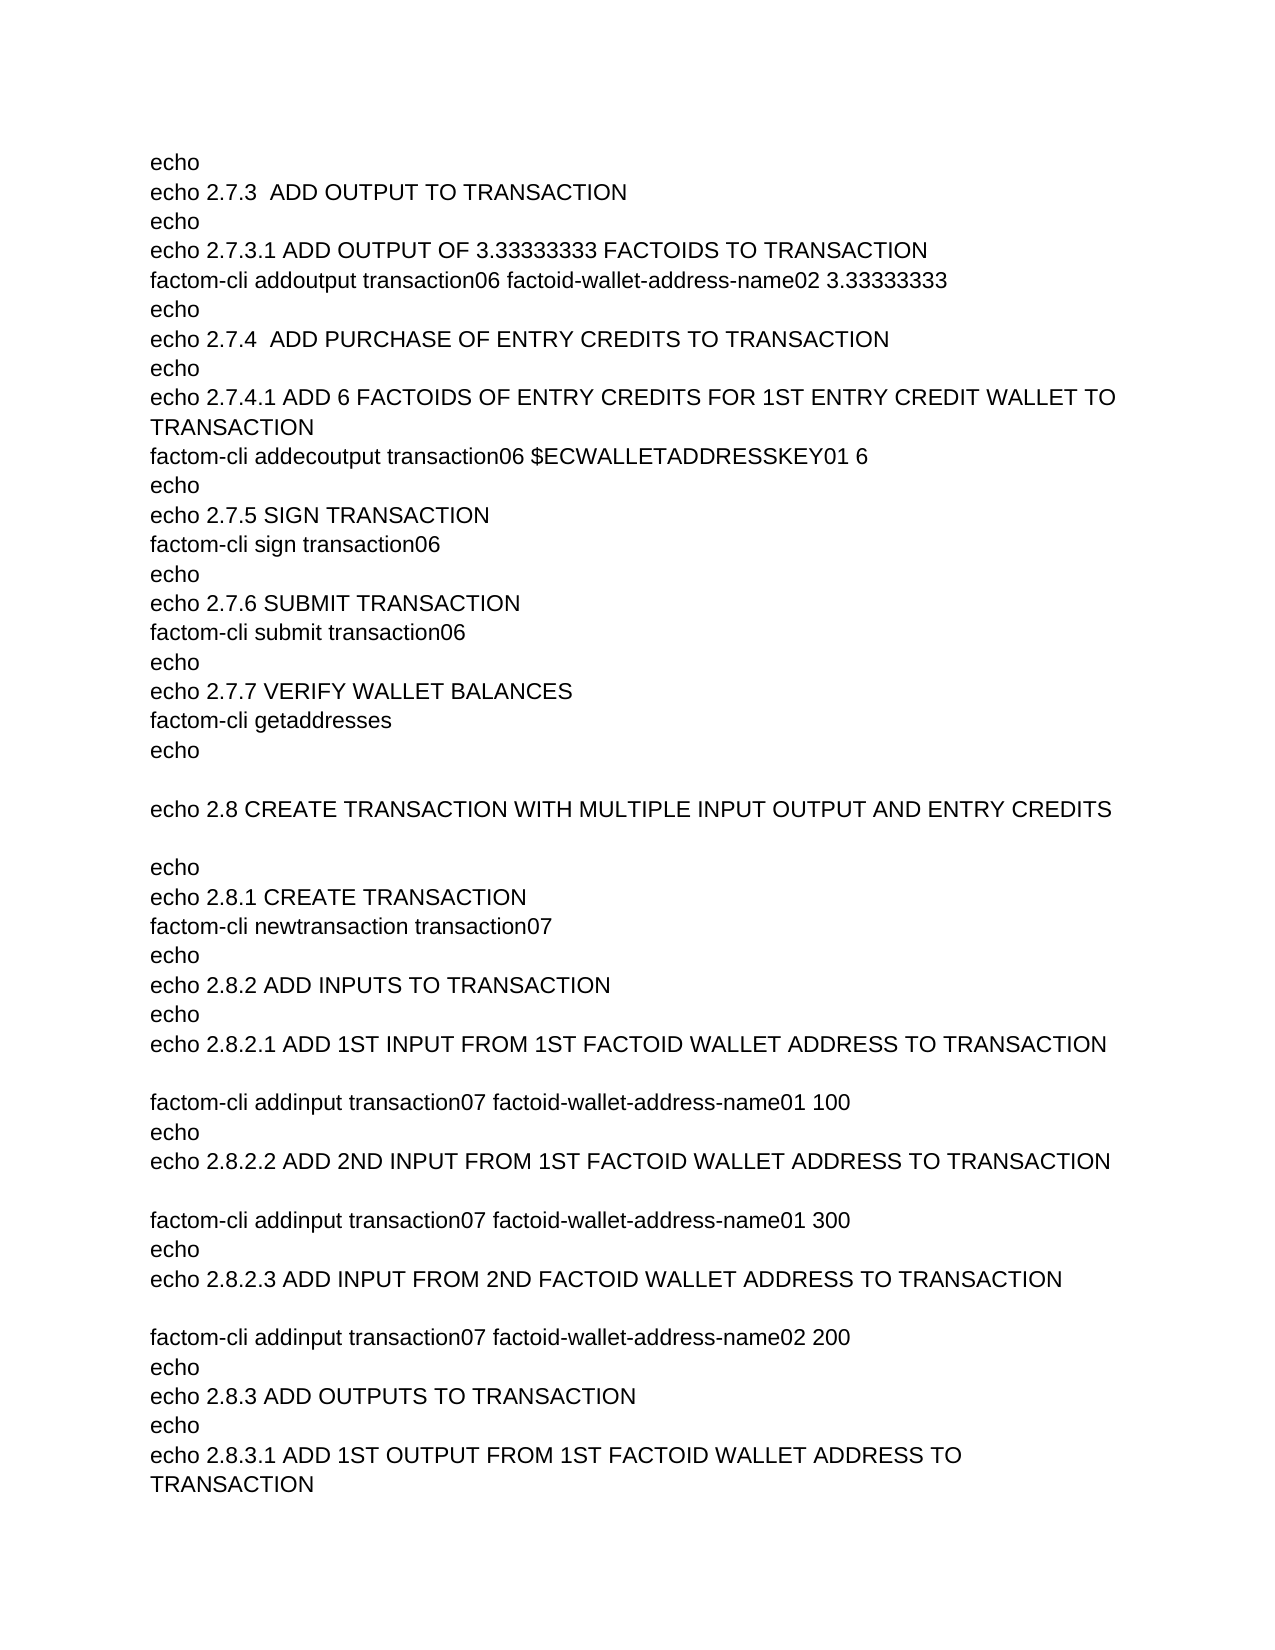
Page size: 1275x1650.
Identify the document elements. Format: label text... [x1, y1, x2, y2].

text echo [150, 209, 1125, 234]
text echo [150, 1354, 1125, 1380]
text echo 2.7.6 SUBMIT TRANSACTION [150, 591, 1125, 616]
text echo 2.7.3 ADD OUTPUT TO TRANSACTION [150, 179, 1125, 205]
text factom-cli addinput transaction07 factoid-wallet-address-name01 300 [150, 1207, 1125, 1233]
text factom-cli addoutput transaction06 factoid-wallet-address-name02 3.33333333 [150, 267, 1125, 293]
text echo 2.7.5 SIGN TRANSACTION [150, 502, 1125, 528]
text echo 2.7.7 VERIFY WALLET BALANCES [150, 679, 1125, 704]
text echo [150, 855, 1125, 881]
text factom-cli addinput transaction07 factoid-wallet-address-name02 200 [150, 1325, 1125, 1351]
text echo 2.7.4 ADD PURCHASE OF ENTRY CREDITS TO TRANSACTION [150, 326, 1125, 352]
text echo [150, 473, 1125, 499]
text factom-cli sign transaction06 [150, 532, 1125, 557]
text factom-cli addecoutput transaction06 $ECWALLETADDRESSKEY01 6 [150, 444, 1125, 469]
text echo [150, 1413, 1125, 1439]
text echo 2.8.3.1 ADD 1ST OUTPUT FROM 1ST FACTOID WALLET ADDRESS TO TRANSACTION [150, 1442, 1125, 1497]
text factom-cli getaddresses [150, 708, 1125, 734]
text echo 2.7.4.1 ADD 6 FACTOIDS OF ENTRY CREDITS FOR 1ST ENTRY CREDIT WALLET TO TRANSACTION [150, 385, 1125, 440]
text echo [150, 297, 1125, 322]
text echo 2.8.2 ADD INPUTS TO TRANSACTION [150, 972, 1125, 998]
text echo 2.8.1 CREATE TRANSACTION [150, 884, 1125, 910]
text echo 2.8.2.3 ADD INPUT FROM 2ND FACTOID WALLET ADDRESS TO TRANSACTION [150, 1266, 1125, 1321]
text echo 2.8.3 ADD OUTPUTS TO TRANSACTION [150, 1384, 1125, 1409]
text echo [150, 1002, 1125, 1027]
text factom-cli addinput transaction07 factoid-wallet-address-name01 100 [150, 1090, 1125, 1116]
text echo [150, 561, 1125, 587]
text echo 2.7.3.1 ADD OUTPUT OF 3.33333333 FACTOIDS TO TRANSACTION [150, 238, 1125, 264]
text echo [150, 356, 1125, 381]
text echo [150, 1237, 1125, 1262]
text echo [150, 737, 1125, 763]
text factom-cli submit transaction06 [150, 620, 1125, 646]
text echo [150, 150, 1125, 176]
text echo 2.8 CREATE TRANSACTION WITH MULTIPLE INPUT OUTPUT AND ENTRY CREDITS [150, 796, 1125, 851]
text factom-cli newtransaction transaction07 [150, 914, 1125, 939]
text echo [150, 1119, 1125, 1145]
text echo 2.8.2.1 ADD 1ST INPUT FROM 1ST FACTOID WALLET ADDRESS TO TRANSACTION [150, 1031, 1125, 1086]
text echo 2.8.2.2 ADD 2ND INPUT FROM 1ST FACTOID WALLET ADDRESS TO TRANSACTION [150, 1149, 1125, 1204]
text echo [150, 943, 1125, 969]
text echo [150, 649, 1125, 675]
